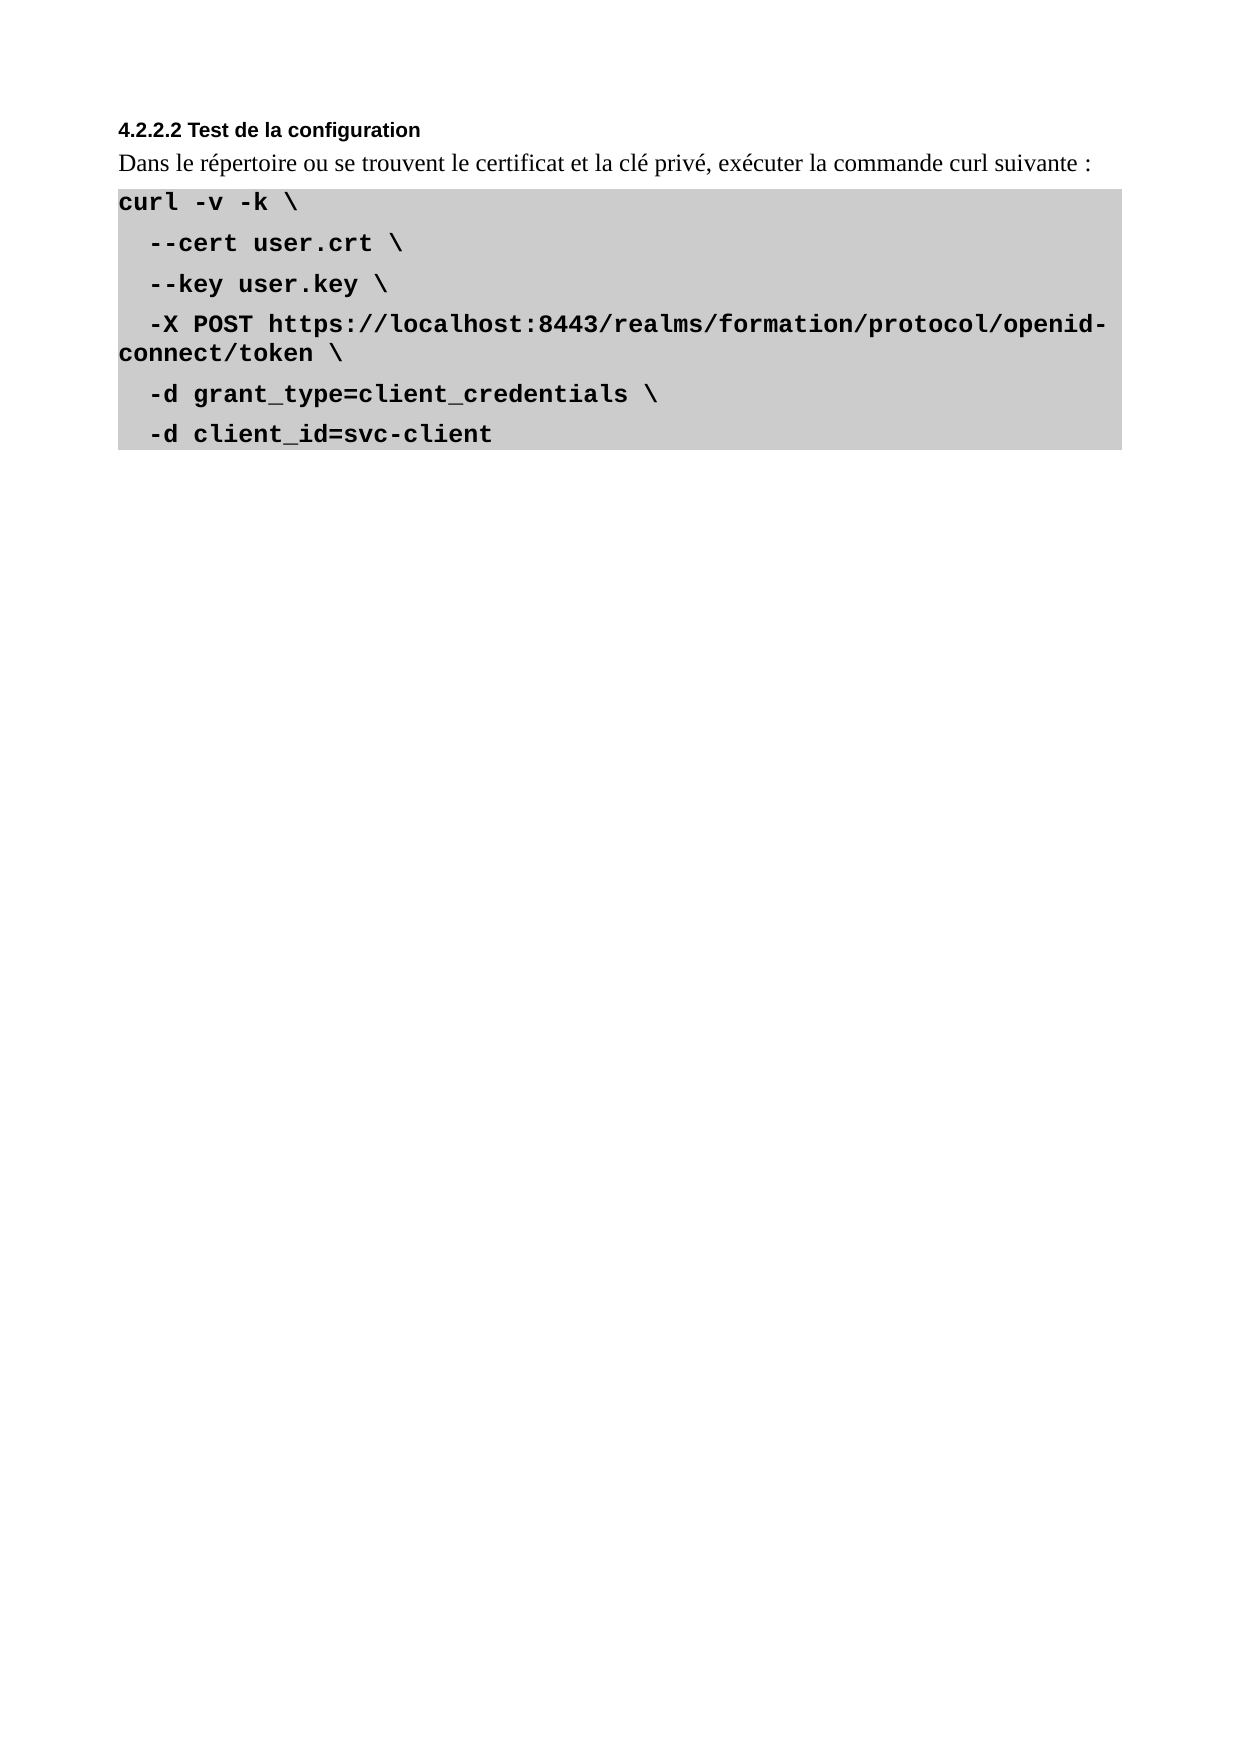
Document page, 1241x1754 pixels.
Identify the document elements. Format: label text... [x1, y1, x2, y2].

text --cert user.crt \ [118, 230, 1122, 259]
text -d client_id=svc-client [118, 422, 1122, 450]
text -d grant_type=client_credentials \ [118, 381, 1122, 409]
text Dans le répertoire ou se trouvent le certificat et la clé privé, exécuter la commande curl suivante : [118, 148, 1122, 177]
text -X POST https://localhost:8443/realms/formation/protocol/openid-connect/token \ [118, 312, 1122, 369]
text --key user.key \ [118, 271, 1122, 299]
subtitle 4.2.2.2 Test de la configuration [118, 118, 1122, 142]
text curl -v -k \ [118, 189, 1122, 218]
